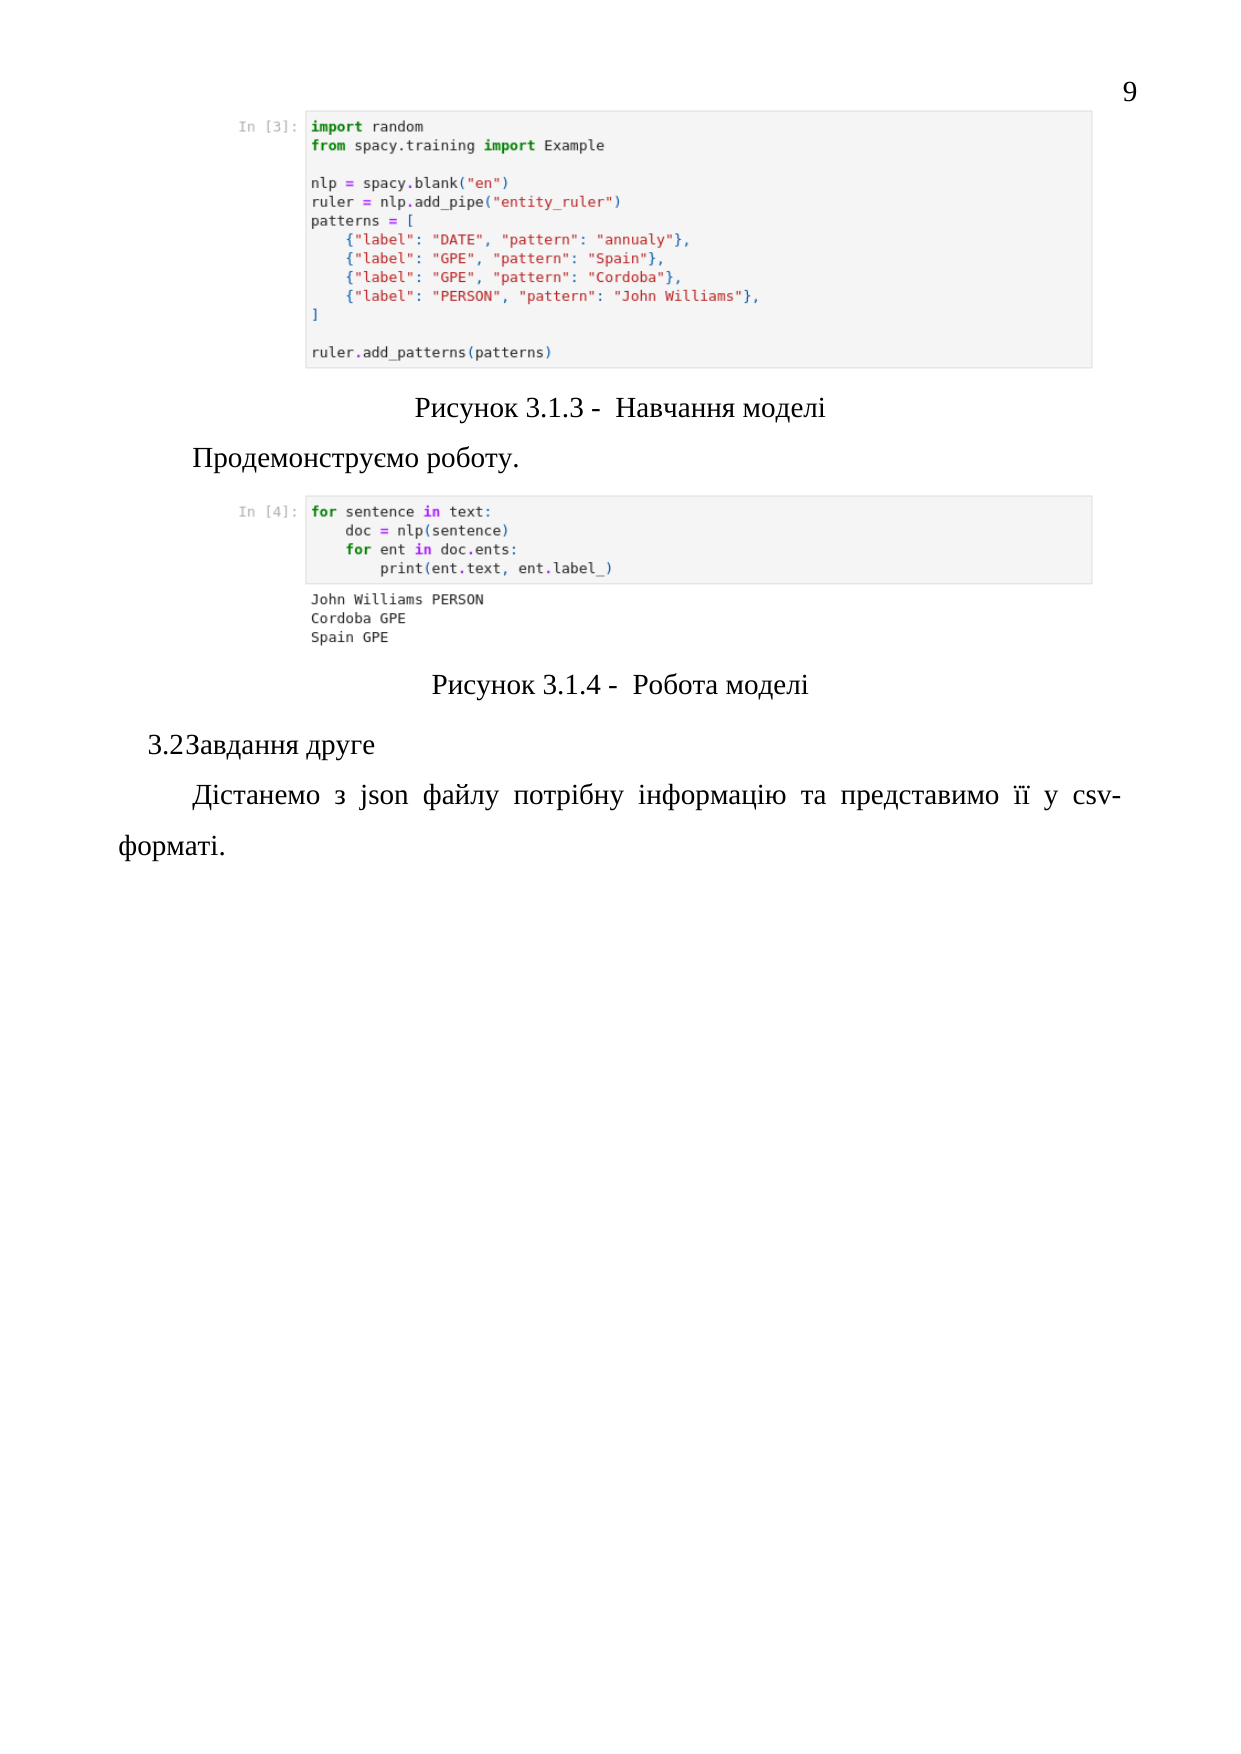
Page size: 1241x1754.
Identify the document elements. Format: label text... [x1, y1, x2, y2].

picture [216, 105, 1098, 374]
subtitle Завдання друге [118, 727, 1122, 761]
subtitle Робота моделі [118, 667, 1122, 701]
text Дістанемо з json файлу потрібну інформацію та представимо її у csv-форматі. [118, 777, 1122, 861]
text Продемонструємо роботу. [118, 440, 1122, 474]
subtitle Навчання моделі [118, 390, 1122, 424]
picture [216, 490, 1098, 651]
